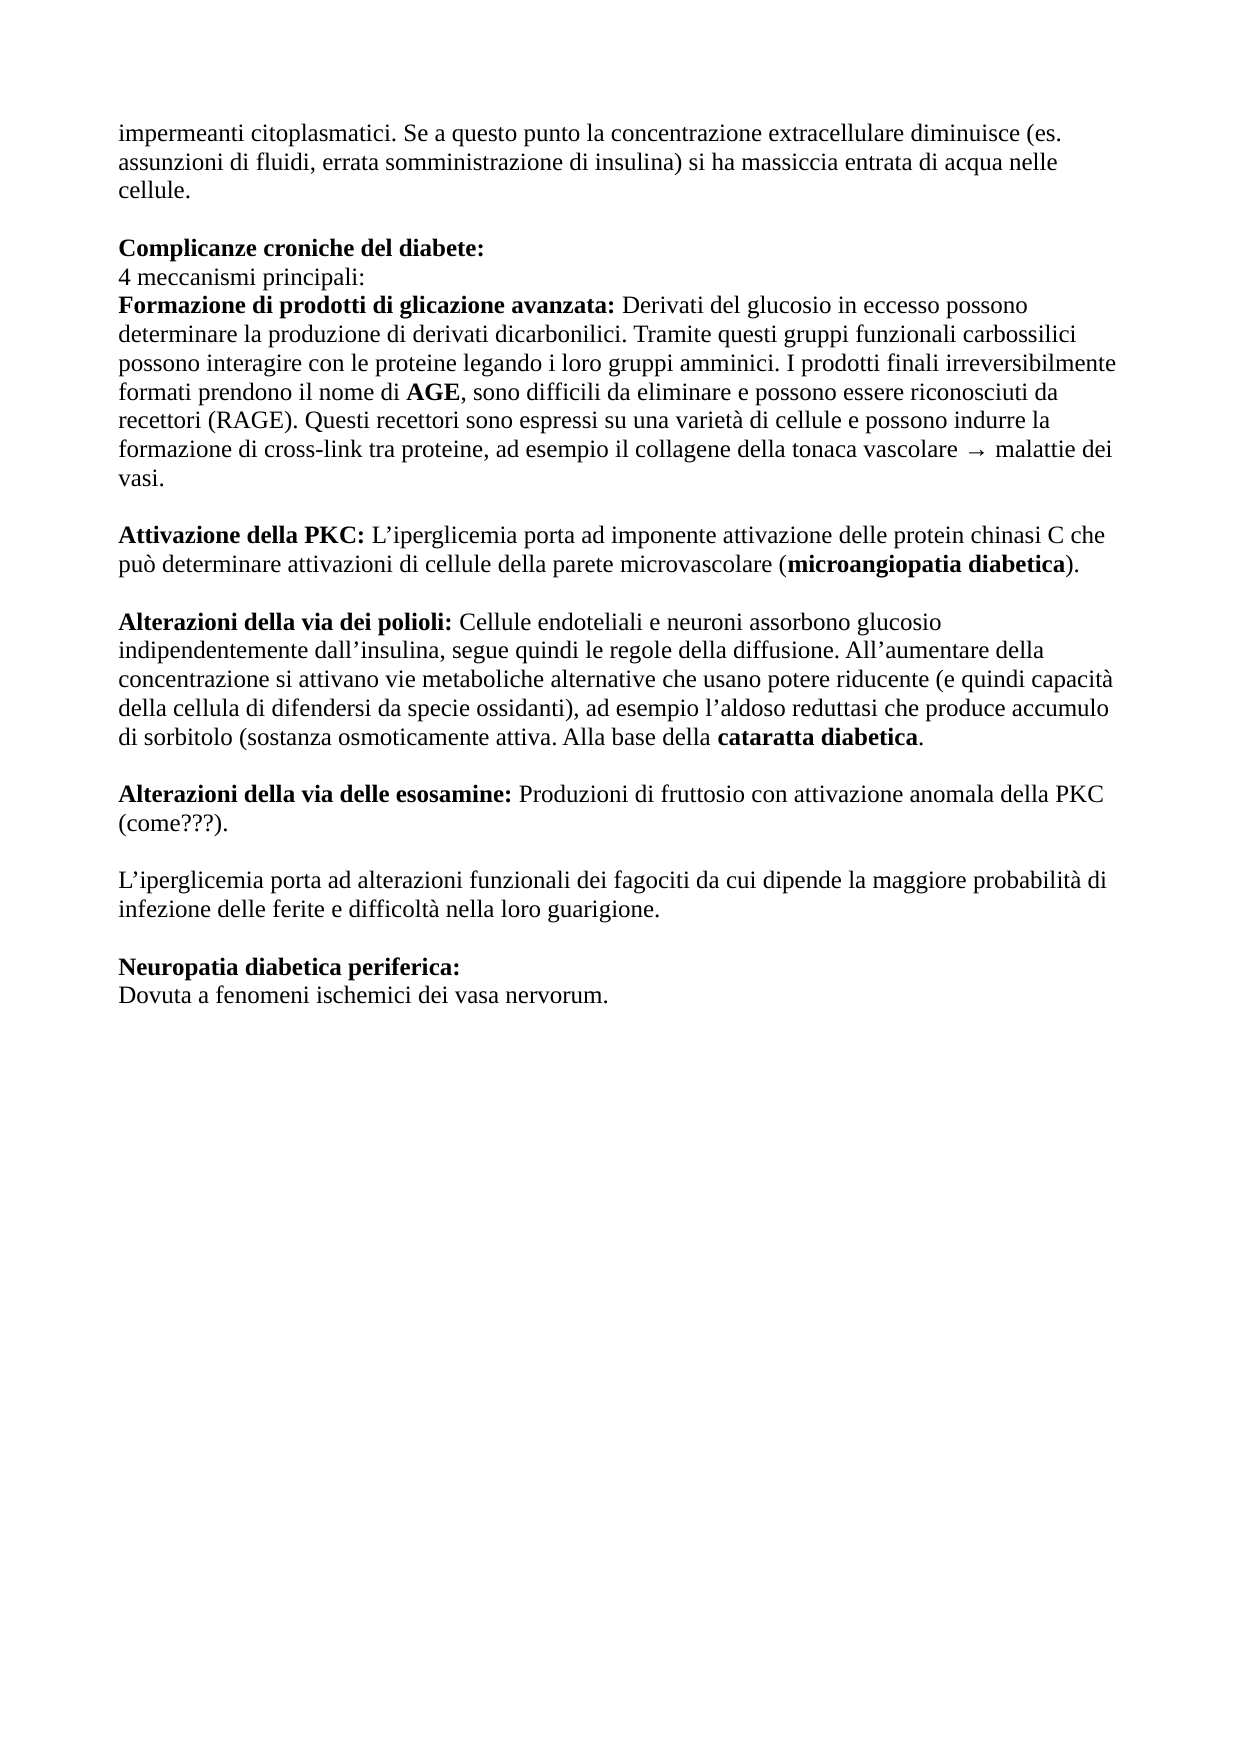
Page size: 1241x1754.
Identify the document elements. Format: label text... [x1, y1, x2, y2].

text Attivazione della PKC: L’iperglicemia porta ad imponente attivazione delle protein chinasi C che può determinare attivazioni di cellule della parete microvascolare (microangiopatia diabetica). [118, 521, 1122, 578]
text 4 meccanismi principali: [118, 262, 1122, 291]
text L’iperglicemia porta ad alterazioni funzionali dei fagociti da cui dipende la maggiore probabilità di infezione delle ferite e difficoltà nella loro guarigione. [118, 866, 1122, 923]
text Dovuta a fenomeni ischemici dei vasa nervorum. [118, 981, 1122, 1009]
text Complicanze croniche del diabete: [118, 233, 1122, 262]
text Formazione di prodotti di glicazione avanzata: Derivati del glucosio in eccesso possono determinare la produzione di derivati dicarbonilici. Tramite questi gruppi funzionali carbossilici possono interagire con le proteine legando i loro gruppi amminici. I prodotti finali irreversibilmente formati prendono il nome di AGE, sono difficili da eliminare e possono essere riconosciuti da recettori (RAGE). Questi recettori sono espressi su una varietà di cellule e possono indurre la formazione di cross-link tra proteine, ad esempio il collagene della tonaca vascolare → malattie dei vasi. [118, 291, 1122, 492]
text impermeanti citoplasmatici. Se a questo punto la concentrazione extracellulare diminuisce (es. assunzioni di fluidi, errata somministrazione di insulina) si ha massiccia entrata di acqua nelle cellule. [118, 118, 1122, 204]
text Alterazioni della via dei polioli: Cellule endoteliali e neuroni assorbono glucosio indipendentemente dall’insulina, segue quindi le regole della diffusione. All’aumentare della concentrazione si attivano vie metaboliche alternative che usano potere riducente (e quindi capacità della cellula di difendersi da specie ossidanti), ad esempio l’aldoso reduttasi che produce accumulo di sorbitolo (sostanza osmoticamente attiva. Alla base della cataratta diabetica. [118, 607, 1122, 751]
text Neuropatia diabetica periferica: [118, 952, 1122, 981]
text Alterazioni della via delle esosamine: Produzioni di fruttosio con attivazione anomala della PKC (come???). [118, 779, 1122, 837]
